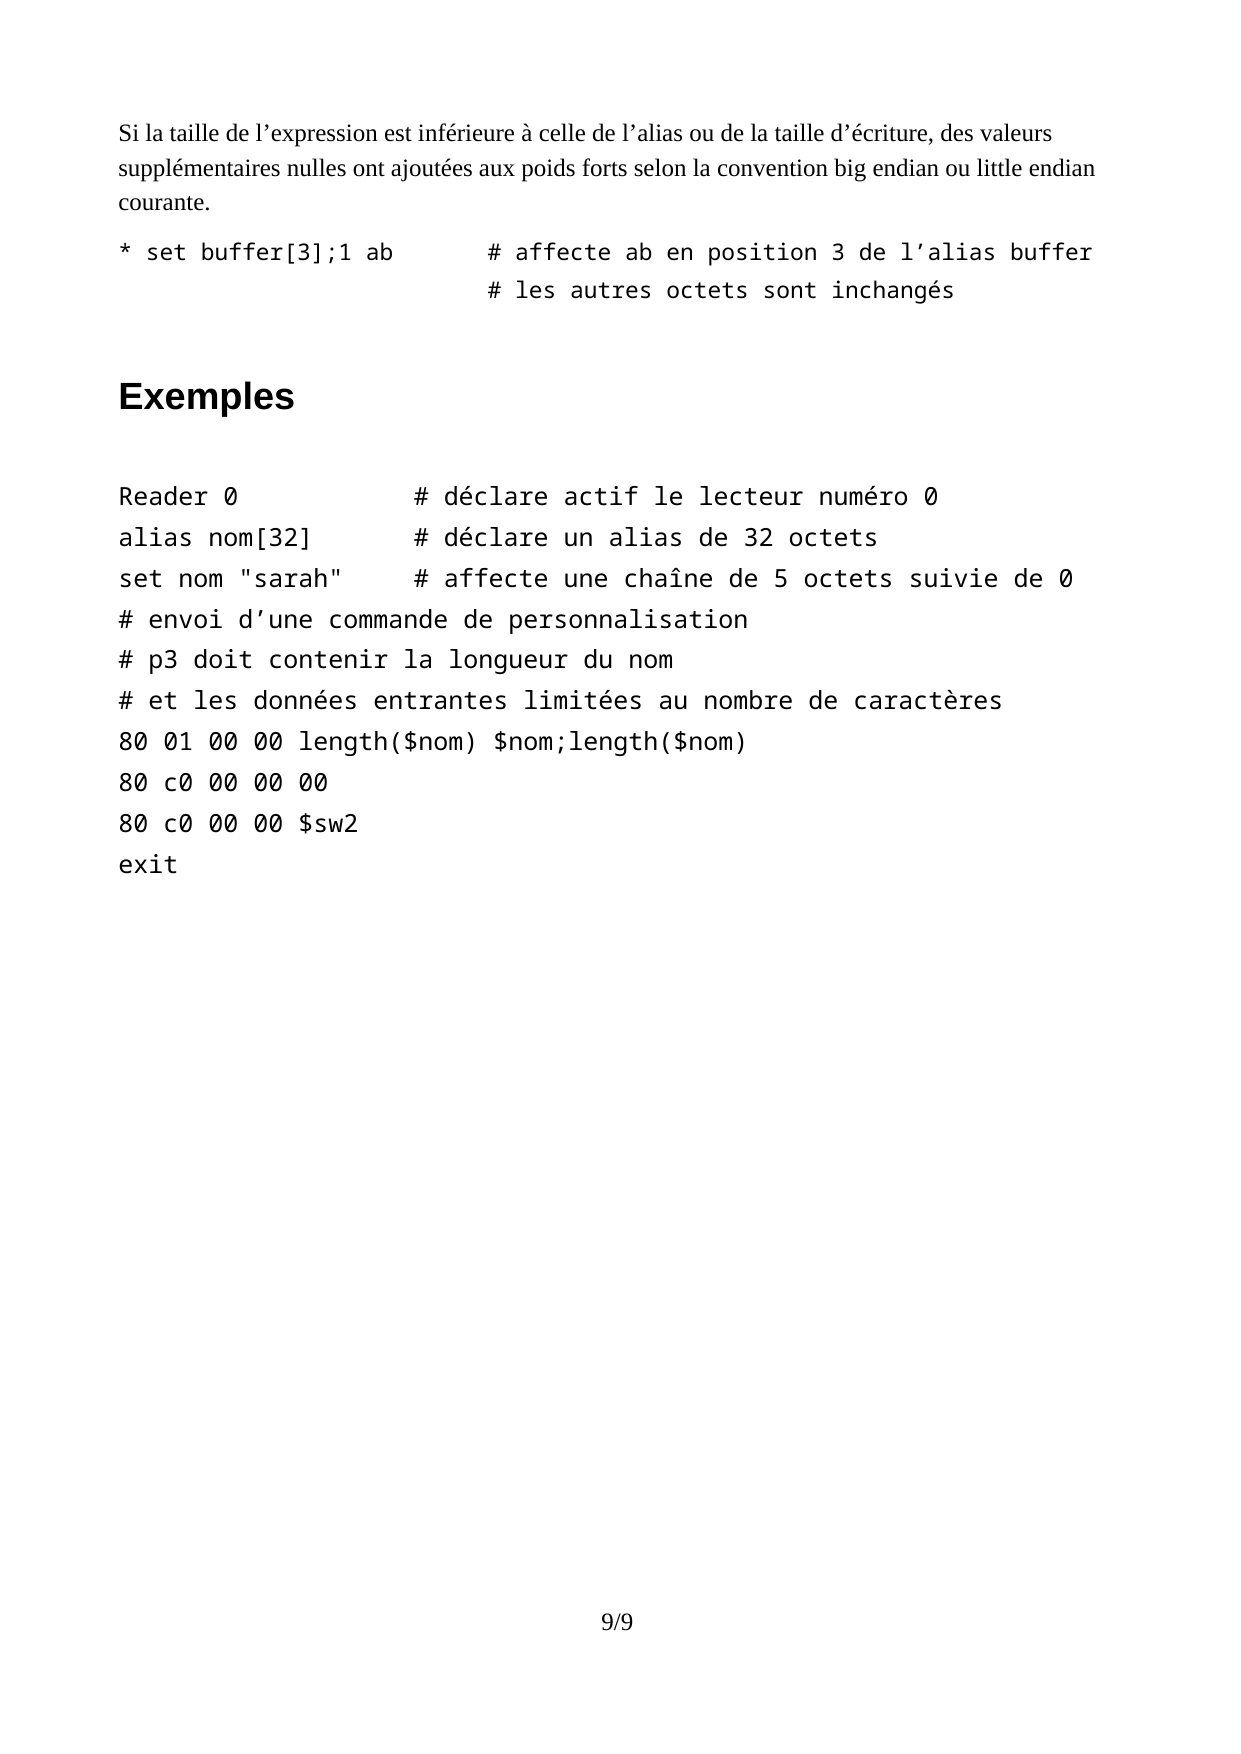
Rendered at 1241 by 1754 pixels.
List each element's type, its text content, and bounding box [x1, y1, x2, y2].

text # les autres octets sont inchangés [118, 274, 1122, 305]
subtitle Exemples [118, 374, 1122, 417]
text # et les données entrantes limitées au nombre de caractères [118, 683, 1122, 717]
text # envoi d’une commande de personnalisation [118, 601, 1122, 635]
text Reader 0 # déclare actif le lecteur numéro 0 [118, 479, 1122, 513]
text # p3 doit contenir la longueur du nom [118, 642, 1122, 676]
text alias nom[32] # déclare un alias de 32 octets [118, 520, 1122, 554]
text 80 c0 00 00 $sw2 [118, 806, 1122, 839]
text 80 01 00 00 length($nom) $nom;length($nom) [118, 724, 1122, 758]
text set nom "sarah" # affecte une chaîne de 5 octets suivie de 0 [118, 561, 1122, 594]
text 80 c0 00 00 00 [118, 765, 1122, 799]
text * set buffer[3];1 ab # affecte ab en position 3 de l’alias buffer [118, 236, 1122, 267]
text exit [118, 846, 1122, 880]
text Si la taille de l’expression est inférieure à celle de l’alias ou de la taille d’écriture, des valeurs supplémentaires nulles ont ajoutées aux poids forts selon la convention big endian ou little endian courante. [118, 118, 1122, 216]
